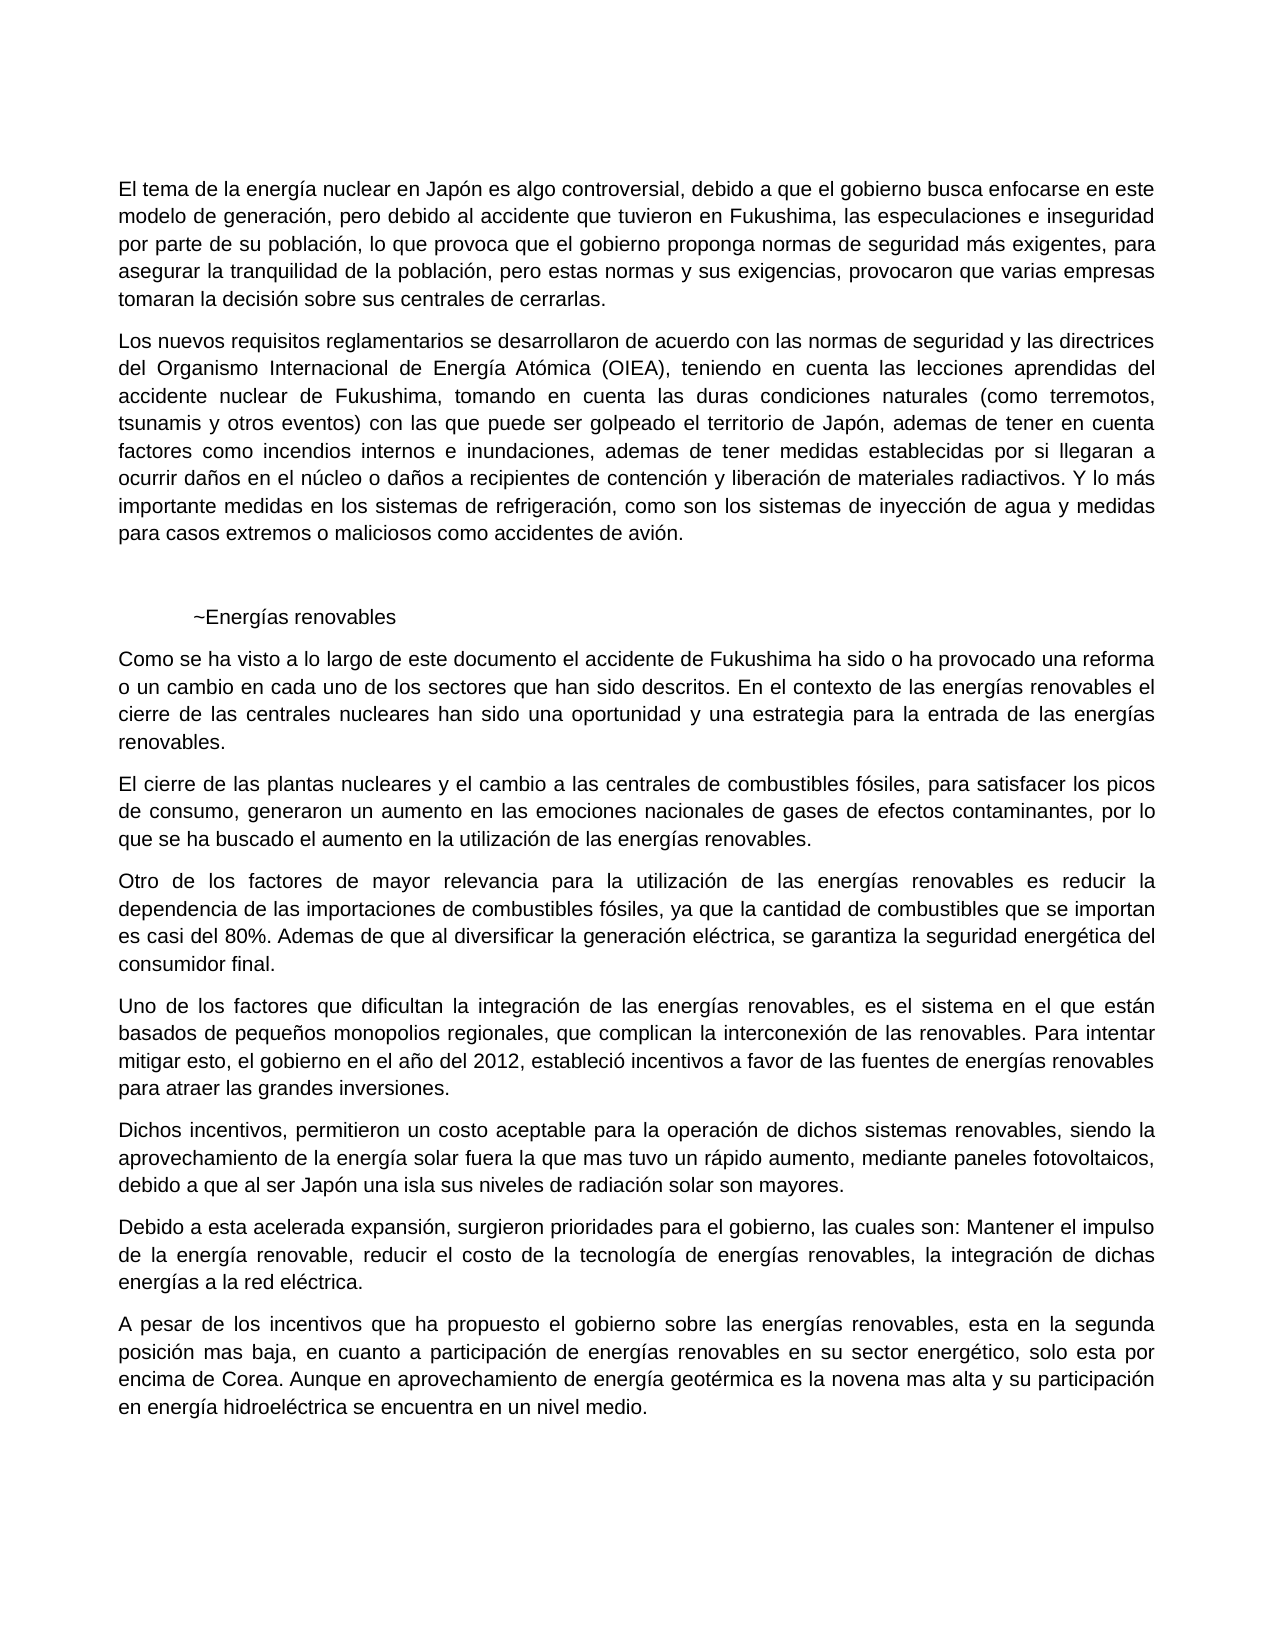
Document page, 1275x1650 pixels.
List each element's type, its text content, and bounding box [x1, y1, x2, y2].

text A pesar de los incentivos que ha propuesto el gobierno sobre las energías renovables, esta en la segunda posición mas baja, en cuanto a participación de energías renovables en su sector energético, solo esta por encima de Corea. Aunque en aprovechamiento de energía geotérmica es la novena mas alta y su participación en energía hidroeléctrica se encuentra en un nivel medio. [118, 1312, 1157, 1419]
text ~Energías renovables [118, 605, 1157, 629]
text El cierre de las plantas nucleares y el cambio a las centrales de combustibles fósiles, para satisfacer los picos de consumo, generaron un aumento en las emociones nacionales de gases de efectos contaminantes, por lo que se ha buscado el aumento en la utilización de las energías renovables. [118, 772, 1157, 851]
text Otro de los factores de mayor relevancia para la utilización de las energías renovables es reducir la dependencia de las importaciones de combustibles fósiles, ya que la cantidad de combustibles que se importan es casi del 80%. Ademas de que al diversificar la generación eléctrica, se garantiza la seguridad energética del consumidor final. [118, 869, 1157, 975]
text Dichos incentivos, permitieron un costo aceptable para la operación de dichos sistemas renovables, siendo la aprovechamiento de la energía solar fuera la que mas tuvo un rápido aumento, mediante paneles fotovoltaicos, debido a que al ser Japón una isla sus niveles de radiación solar son mayores. [118, 1118, 1157, 1197]
text Como se ha visto a lo largo de este documento el accidente de Fukushima ha sido o ha provocado una reforma o un cambio en cada uno de los sectores que han sido descritos. En el contexto de las energías renovables el cierre de las centrales nucleares han sido una oportunidad y una estrategia para la entrada de las energías renovables. [118, 647, 1157, 754]
text El tema de la energía nuclear en Japón es algo controversial, debido a que el gobierno busca enfocarse en este modelo de generación, pero debido al accidente que tuvieron en Fukushima, las especulaciones e inseguridad por parte de su población, lo que provoca que el gobierno proponga normas de seguridad más exigentes, para asegurar la tranquilidad de la población, pero estas normas y sus exigencias, provocaron que varias empresas tomaran la decisión sobre sus centrales de cerrarlas. [118, 176, 1157, 310]
text Debido a esta acelerada expansión, surgieron prioridades para el gobierno, las cuales son: Mantener el impulso de la energía renovable, reducir el costo de la tecnología de energías renovables, la integración de dichas energías a la red eléctrica. [118, 1215, 1157, 1294]
text Uno de los factores que dificultan la integración de las energías renovables, es el sistema en el que están basados de pequeños monopolios regionales, que complican la interconexión de las renovables. Para intentar mitigar esto, el gobierno en el año del 2012, estableció incentivos a favor de las fuentes de energías renovables para atraer las grandes inversiones. [118, 993, 1157, 1100]
text Los nuevos requisitos reglamentarios se desarrollaron de acuerdo con las normas de seguridad y las directrices del Organismo Internacional de Energía Atómica (OIEA), teniendo en cuenta las lecciones aprendidas del accidente nuclear de Fukushima, tomando en cuenta las duras condiciones naturales (como terremotos, tsunamis y otros eventos) con las que puede ser golpeado el territorio de Japón, ademas de tener en cuenta factores como incendios internos e inundaciones, ademas de tener medidas establecidas por si llegaran a ocurrir daños en el núcleo o daños a recipientes de contención y liberación de materiales radiactivos. Y lo más importante medidas en los sistemas de refrigeración, como son los sistemas de inyección de agua y medidas para casos extremos o maliciosos como accidentes de avión. [118, 328, 1157, 545]
